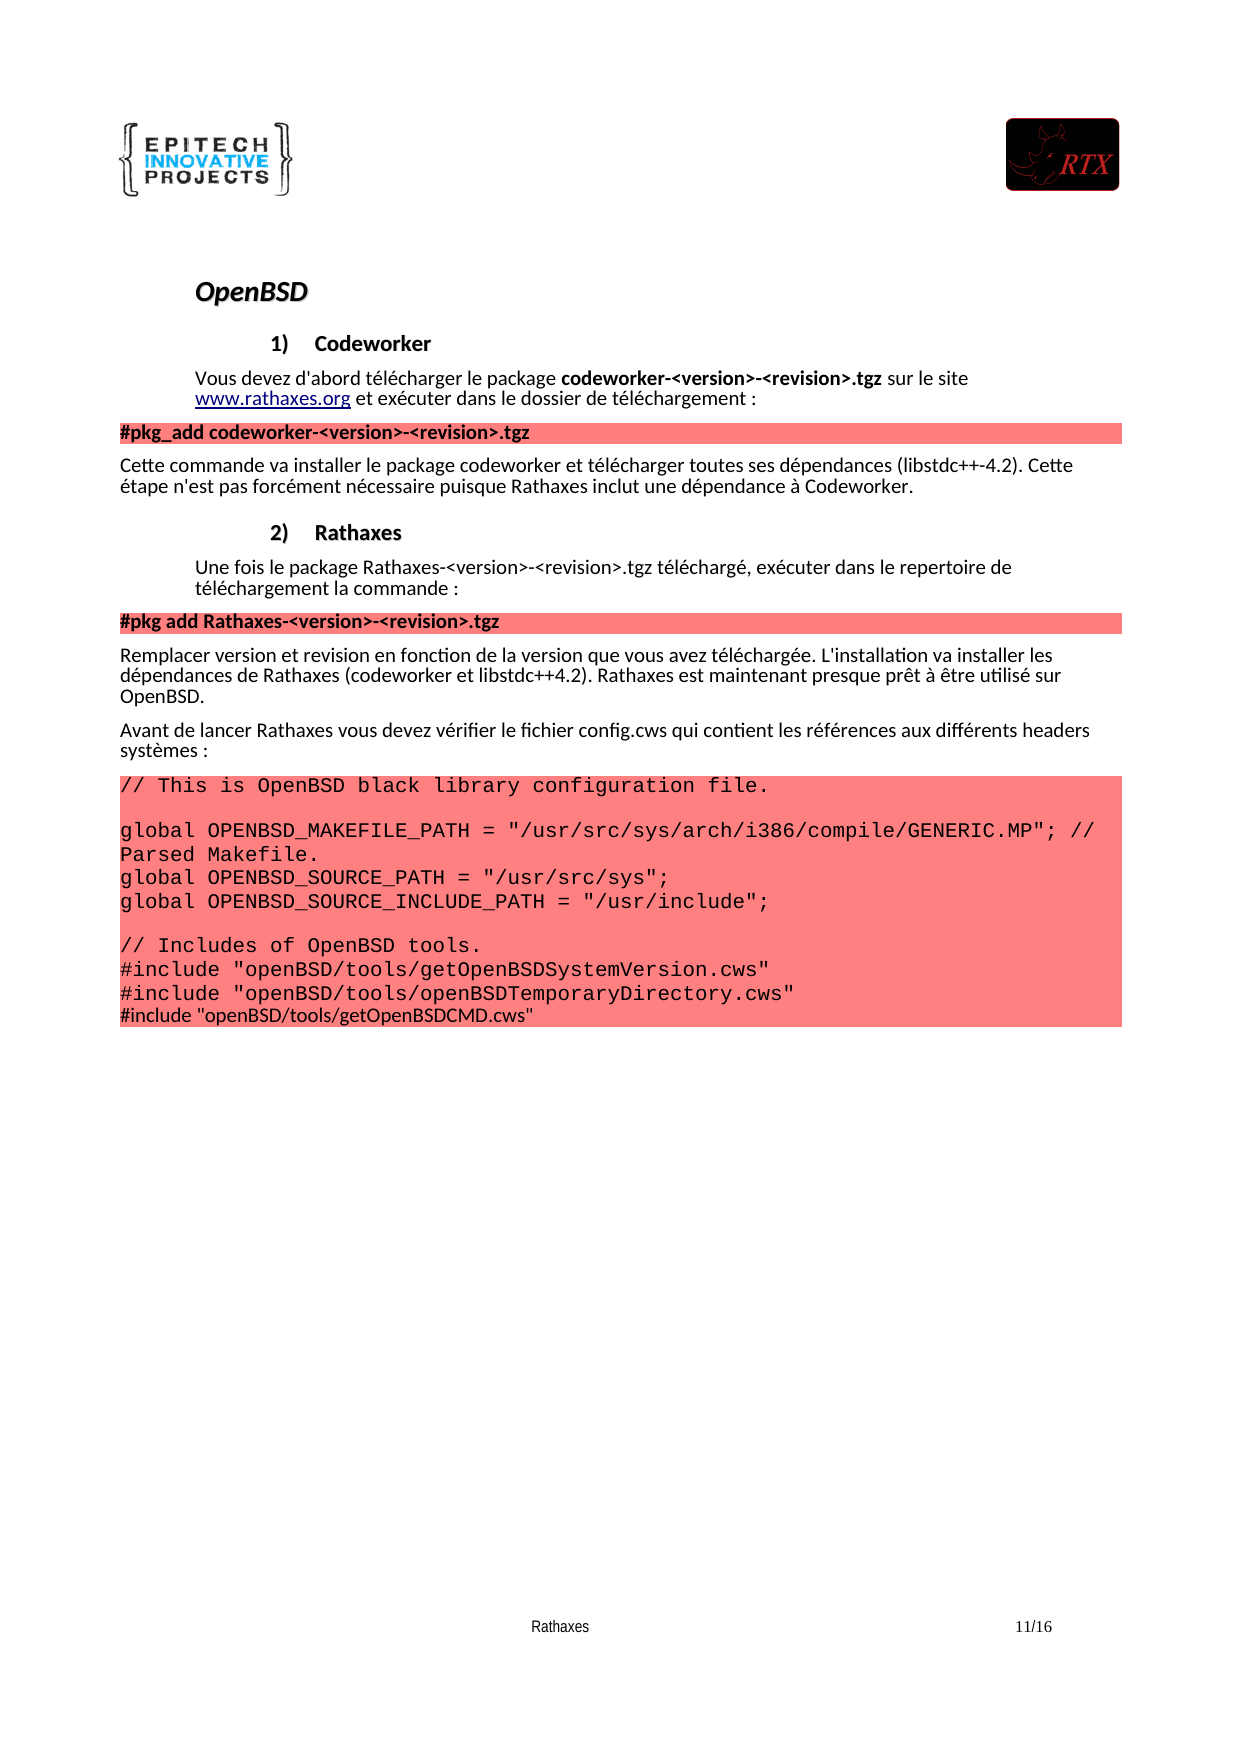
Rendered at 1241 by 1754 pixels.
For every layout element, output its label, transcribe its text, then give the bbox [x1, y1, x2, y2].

picture [117, 118, 295, 198]
text global OPENBSD_SOURCE_PATH = "/usr/src/sys"; [120, 867, 1122, 891]
text global OPENBSD_SOURCE_INCLUDE_PATH = "/usr/include"; [120, 891, 1122, 914]
text // This is OpenBSD black library configuration file. [120, 776, 1122, 799]
text #include "openBSD/tools/getOpenBSDSystemVersion.cws" [120, 959, 1122, 983]
subtitle OpenBSD [120, 280, 1122, 309]
text Avant de lancer Rathaxes vous devez vérifier le fichier config.cws qui contient les références aux différents headers systèmes : [120, 721, 1122, 763]
subtitle 1) Codeworker [195, 334, 1122, 357]
text Une fois le package Rathaxes-<version>-<revision>.tgz téléchargé, exécuter dans le repertoire de téléchargement la commande : [195, 559, 1122, 601]
picture [1006, 118, 1120, 191]
text global OPENBSD_MAKEFILE_PATH = "/usr/src/sys/arch/i386/compile/GENERIC.MP"; // Parsed Makefile. [120, 820, 1122, 867]
text #include "openBSD/tools/openBSDTemporaryDirectory.cws" [120, 983, 1122, 1006]
text Remplacer version et revision en fonction de la version que vous avez téléchargée. L'installation va installer les dépendances de Rathaxes (codeworker et libstdc++4.2). Rathaxes est maintenant presque prêt à être utilisé sur OpenBSD. [120, 646, 1122, 709]
text #pkg add Rathaxes-<version>-<revision>.tgz [120, 613, 1122, 634]
text #pkg_add codeworker-<version>-<revision>.tgz [120, 423, 1122, 444]
text #include "openBSD/tools/getOpenBSDCMD.cws" [120, 1006, 1122, 1027]
text Vous devez d'abord télécharger le package codeworker-<version>-<revision>.tgz sur le site www.rathaxes.org et exécuter dans le dossier de téléchargement : [195, 369, 1122, 411]
subtitle 2) Rathaxes [195, 523, 1122, 546]
text Cette commande va installer le package codeworker et télécharger toutes ses dépendances (libstdc++-4.2). Cette étape n'est pas forcément nécessaire puisque Rathaxes inclut une dépendance à Codeworker. [120, 457, 1122, 498]
text // Includes of OpenBSD tools. [120, 935, 1122, 959]
